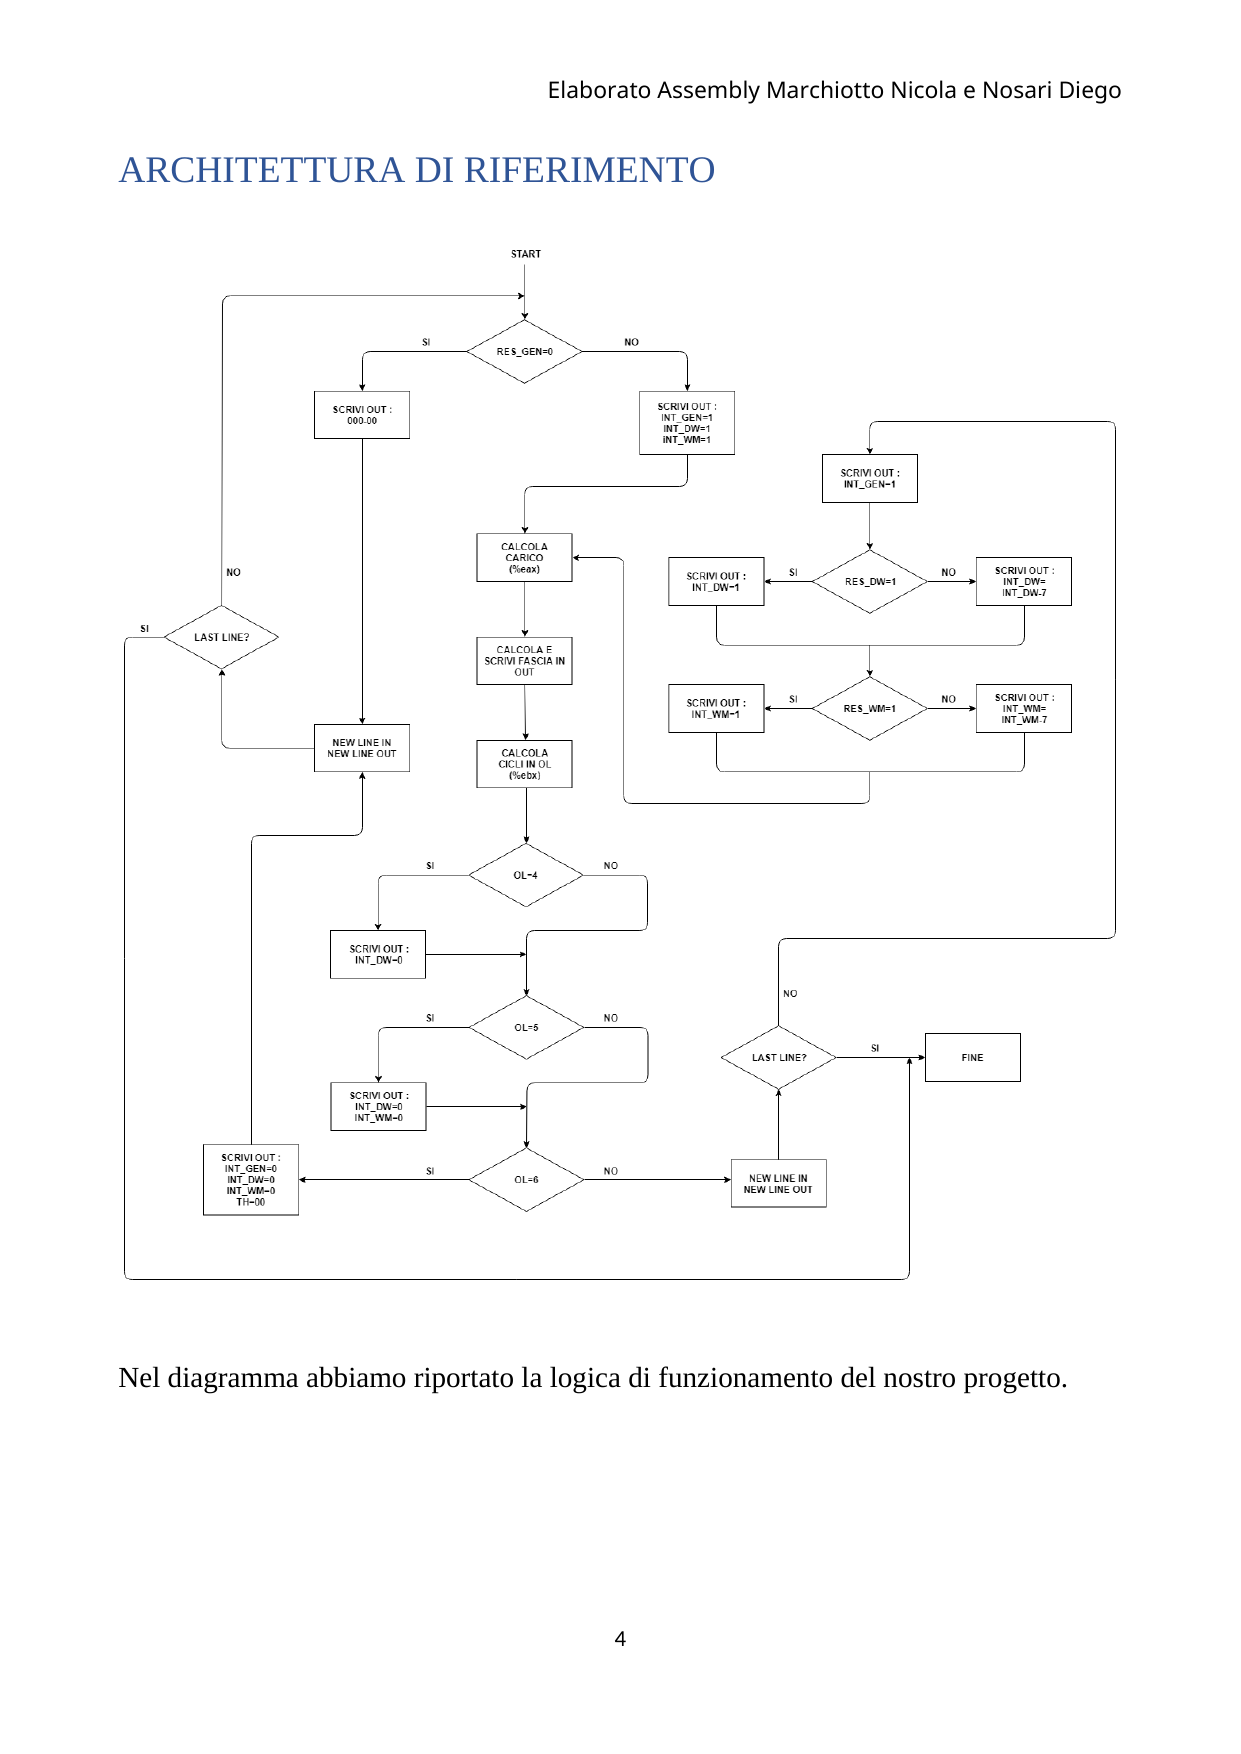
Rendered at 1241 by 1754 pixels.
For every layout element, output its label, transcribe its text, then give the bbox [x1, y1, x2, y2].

picture [118, 246, 1122, 1286]
subtitle ARCHITETTURA DI RIFERIMENTO [118, 148, 1122, 191]
text Nel diagramma abbiamo riportato la logica di funzionamento del nostro progetto. [118, 1360, 1122, 1394]
